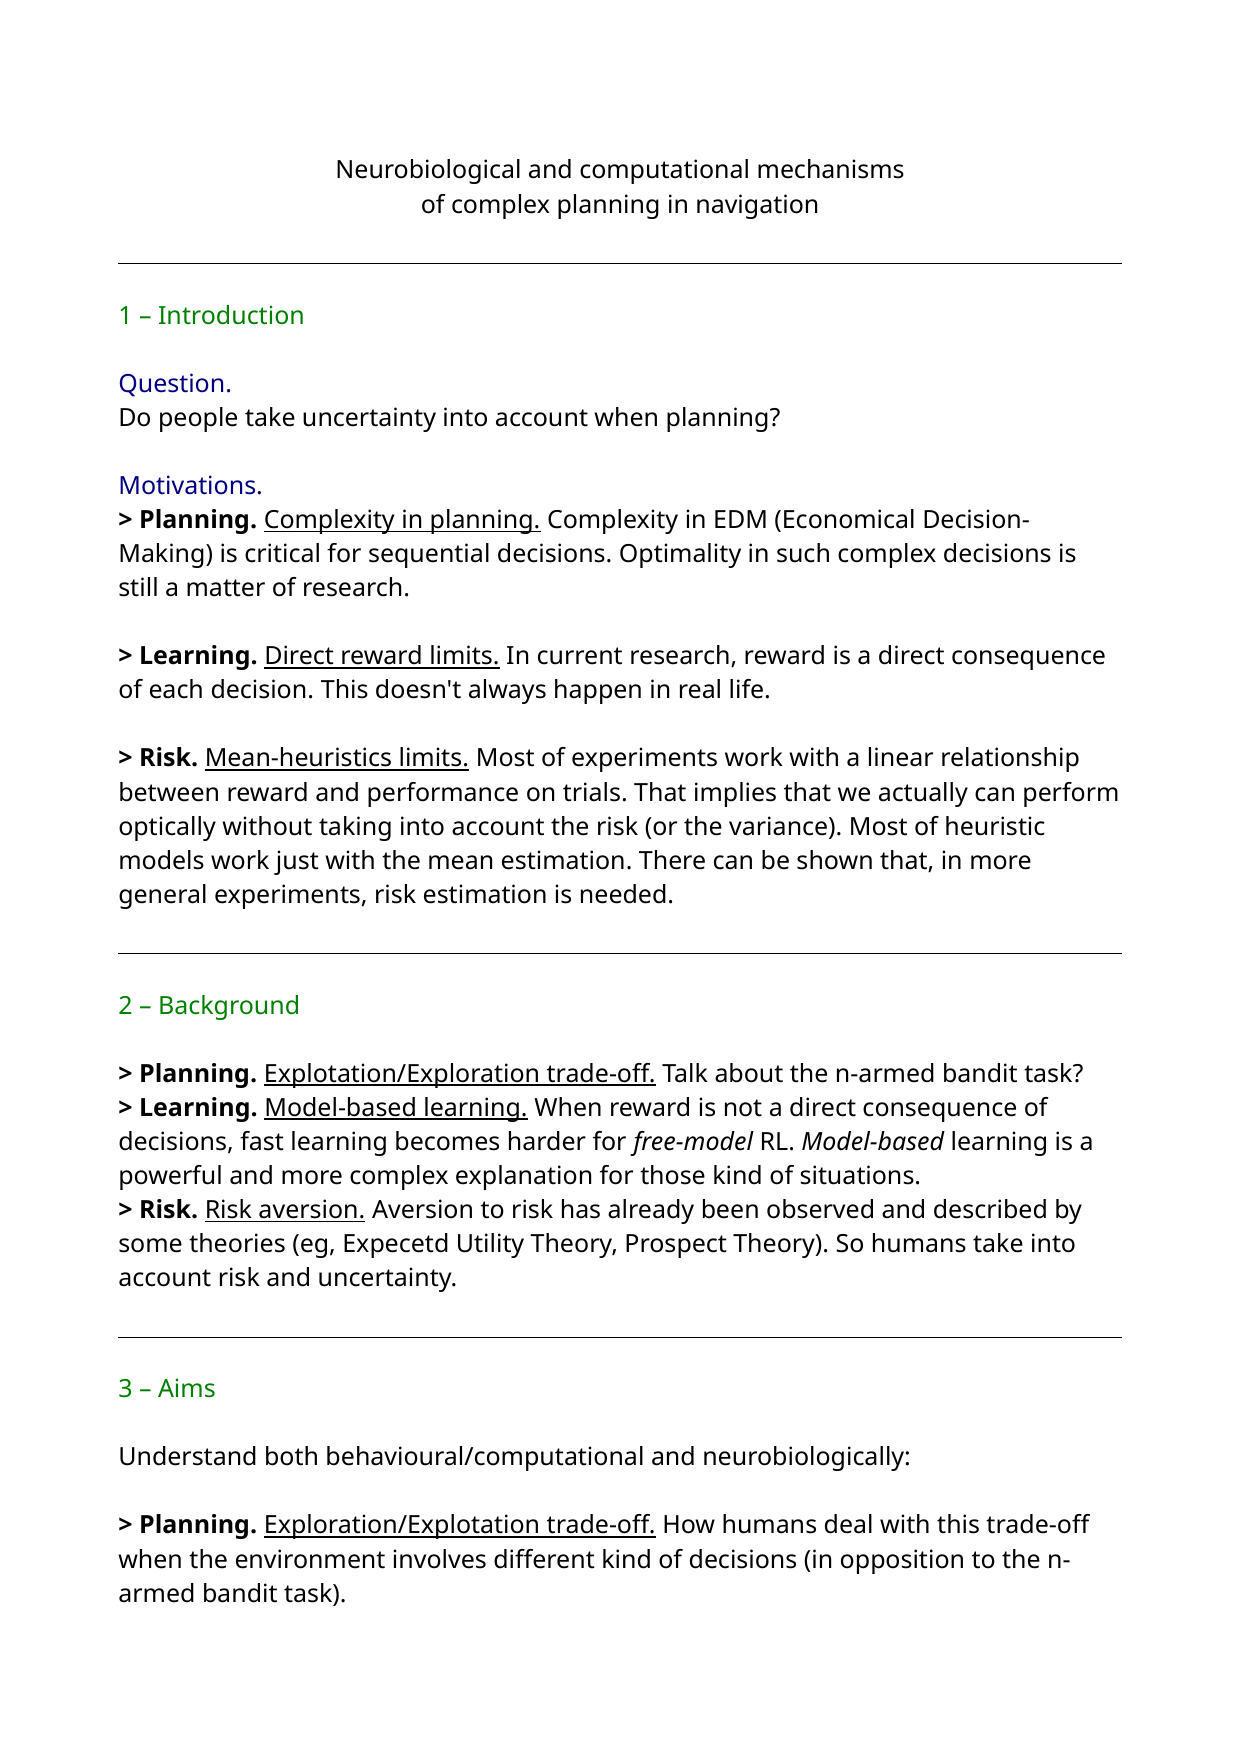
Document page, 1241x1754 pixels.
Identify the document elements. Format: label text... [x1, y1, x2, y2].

text > Risk. Risk aversion. Aversion to risk has already been observed and described by some theories (eg, Expecetd Utility Theory, Prospect Theory). So humans take into account risk and uncertainty. [118, 1192, 1122, 1294]
text Question. [118, 365, 1122, 399]
text > Learning. Direct reward limits. In current research, reward is a direct consequence of each decision. This doesn't always happen in real life. [118, 638, 1122, 706]
text Do people take uncertainty into account when planning? [118, 399, 1122, 433]
text 1 – Introduction [118, 297, 1122, 331]
text > Risk. Mean-heuristics limits. Most of experiments work with a linear relationship between reward and performance on trials. That implies that we actually can perform optically without taking into account the risk (or the variance). Most of heuristic models work just with the mean estimation. There can be shown that, in more general experiments, risk estimation is needed. [118, 740, 1122, 910]
text of complex planning in navigation [118, 186, 1122, 220]
text 3 – Aims [118, 1371, 1122, 1405]
text > Planning. Explotation/Exploration trade-off. Talk about the n-armed bandit task? [118, 1056, 1122, 1089]
text > Learning. Model-based learning. When reward is not a direct consequence of decisions, fast learning becomes harder for free-model RL. Model-based learning is a powerful and more complex explanation for those kind of situations. [118, 1089, 1122, 1192]
text Motivations. [118, 468, 1122, 502]
text 2 – Background [118, 987, 1122, 1021]
text > Planning. Complexity in planning. Complexity in EDM (Economical Decision-Making) is critical for sequential decisions. Optimality in such complex decisions is still a matter of research. [118, 502, 1122, 604]
text Neurobiological and computational mechanisms [118, 152, 1122, 186]
text > Planning. Exploration/Explotation trade-off. How humans deal with this trade-off when the environment involves different kind of decisions (in opposition to the n-armed bandit task). [118, 1507, 1122, 1609]
text Understand both behavioural/computational and neurobiologically: [118, 1439, 1122, 1473]
